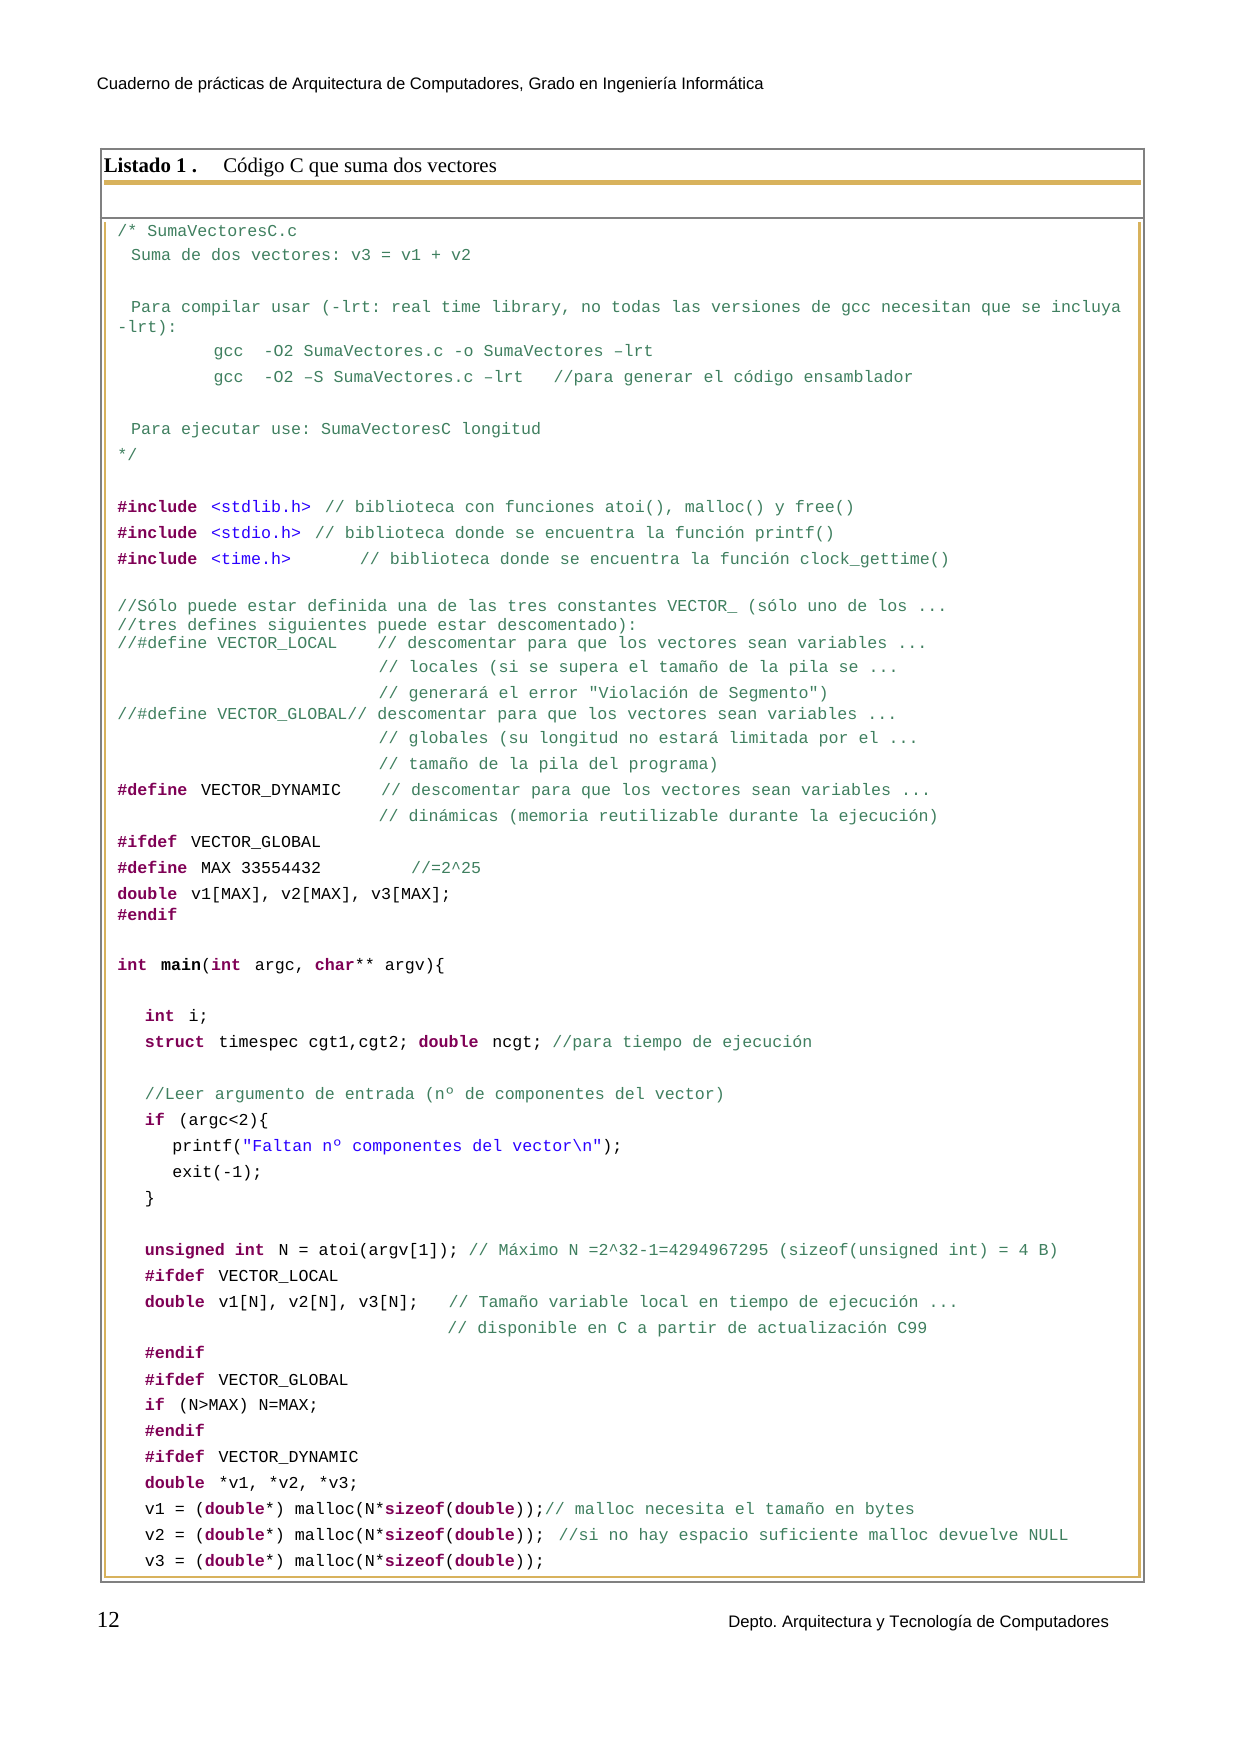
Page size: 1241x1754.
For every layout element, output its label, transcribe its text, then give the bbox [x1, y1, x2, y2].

table_cell /* SumaVectoresC.c Suma de dos vectores: v3 = v1 + v2 Para compilar usar (-lrt: real time library, no todas las versiones de gcc necesitan que se incluya -lrt): gcc -O2 SumaVectores.c -o SumaVectores –lrt gcc -O2 –S SumaVectores.c –lrt //para generar el código ensamblador Para ejecutar use: SumaVectoresC longitud */ #include <stdlib.h> // biblioteca con funciones atoi(), malloc() y free() #include <stdio.h> // biblioteca donde se encuentra la función printf() #include <time.h> // biblioteca donde se encuentra la función clock_gettime() //Sólo puede estar definida una de las tres constantes VECTOR_ (sólo uno de los ... //tres defines siguientes puede estar descomentado): //#define VECTOR_LOCAL // descomentar para que los vectores sean variables ... // locales (si se supera el tamaño de la pila se ... // generará el error "Violación de Segmento") //#define VECTOR_GLOBAL// descomentar para que los vectores sean variables ... // globales (su longitud no estará limitada por el ... // tamaño de la pila del programa) #define VECTOR_DYNAMIC // descomentar para que los vectores sean variables ... // dinámicas (memoria reutilizable durante la ejecución) #ifdef VECTOR_GLOBAL #define MAX 33554432 //=2^25 double v1[MAX], v2[MAX], v3[MAX]; #endif int main(int argc, char** argv){ int i; struct timespec cgt1,cgt2; double ncgt; //para tiempo de ejecución //Leer argumento de entrada (nº de componentes del vector) if (argc<2){ printf("Faltan nº componentes del vector\n"); exit(-1); } unsigned int N = atoi(argv[1]); // Máximo N =2^32-1=4294967295 (sizeof(unsigned int) = 4 B) #ifdef VECTOR_LOCAL double v1[N], v2[N], v3[N]; // Tamaño variable local en tiempo de ejecución ... // disponible en C a partir de actualización C99 #endif #ifdef VECTOR_GLOBAL if (N>MAX) N=MAX; #endif #ifdef VECTOR_DYNAMIC double *v1, *v2, *v3; v1 = (double*) malloc(N*sizeof(double));// malloc necesita el tamaño en bytes v2 = (double*) malloc(N*sizeof(double)); //si no hay espacio suficiente malloc devuelve NULL v3 = (double*) malloc(N*sizeof(double)); [102, 219, 1143, 1581]
table_header Listado 1 . Código C que suma dos vectores [102, 150, 1143, 217]
